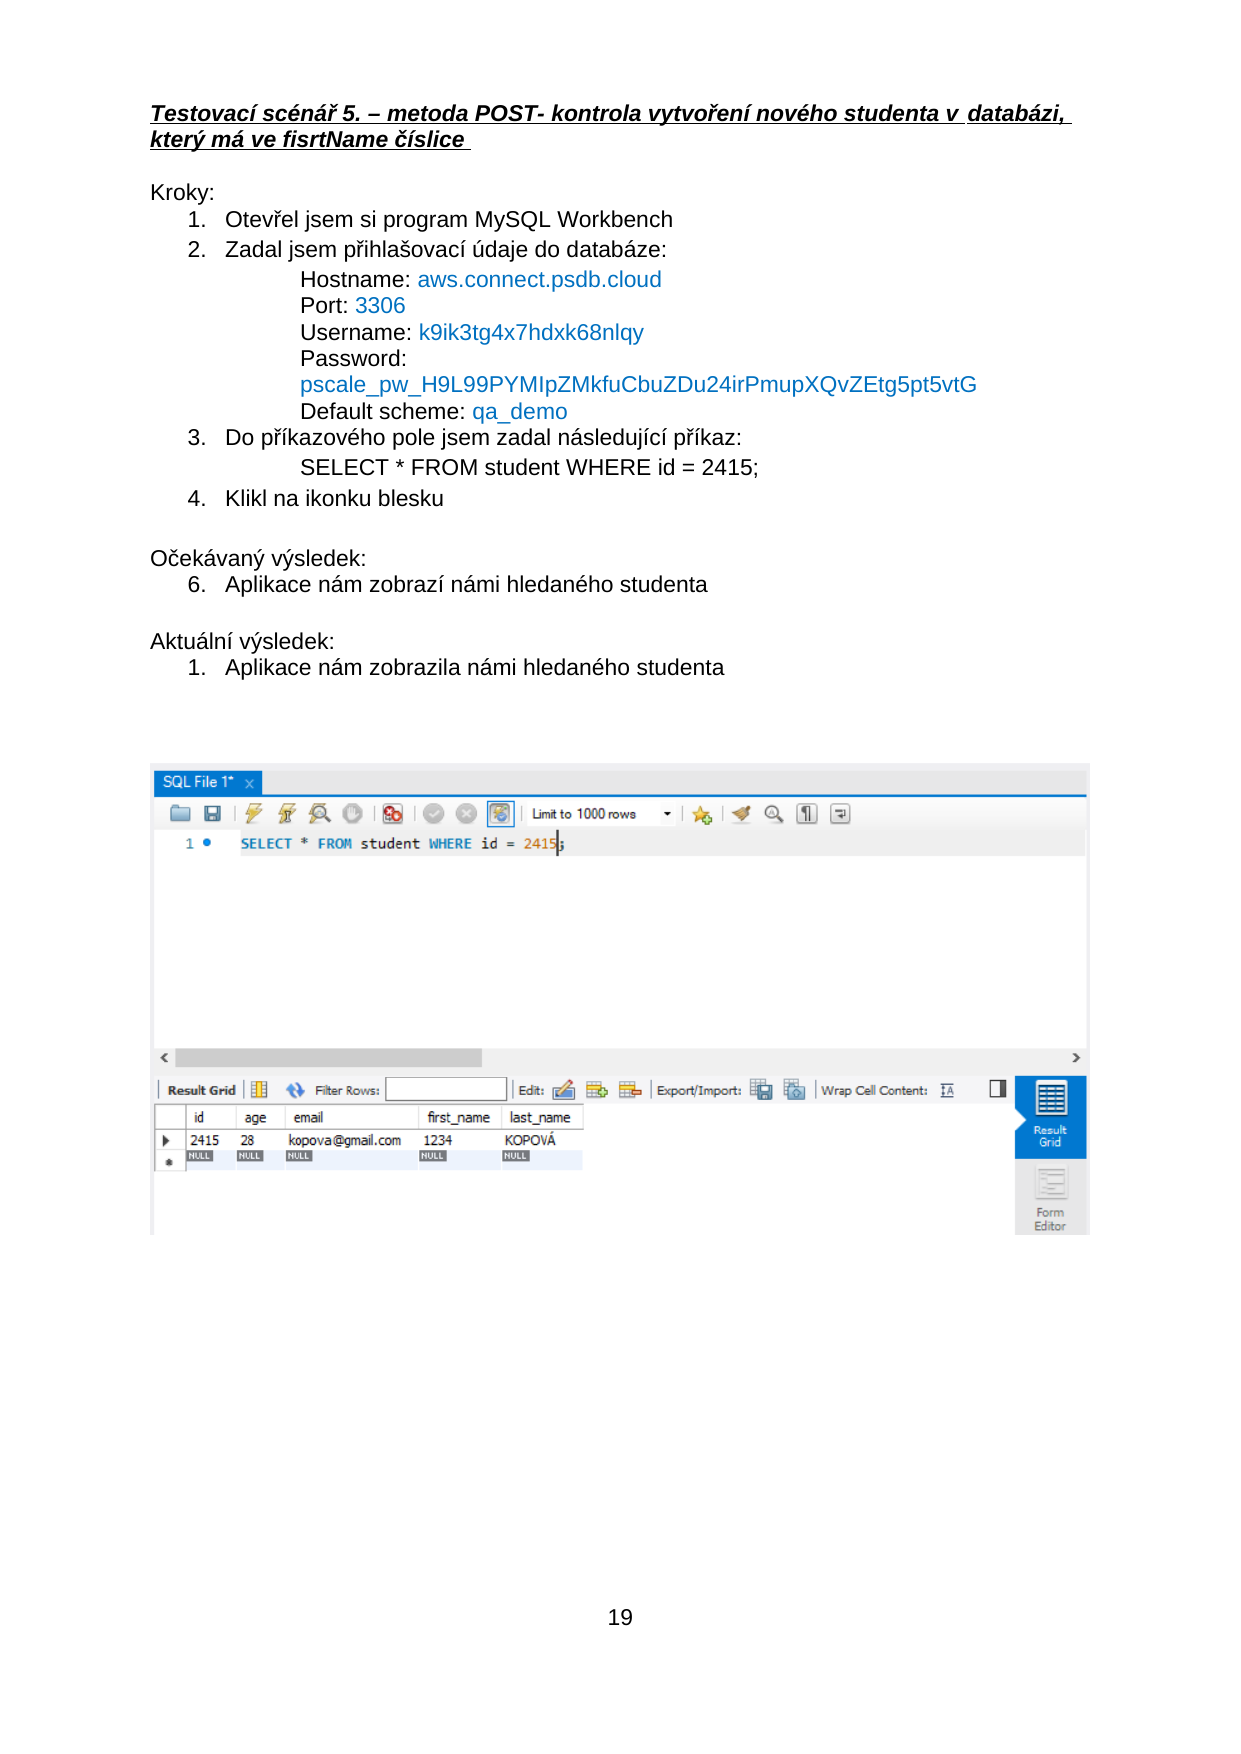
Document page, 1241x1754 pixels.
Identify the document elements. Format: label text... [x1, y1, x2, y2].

text Port: 3306 [300, 292, 1090, 319]
list Klikl na ikonku blesku [187, 484, 1090, 511]
text Hostname: aws.connect.psdb.cloud [300, 266, 1090, 292]
list Zadal jsem přihlašovací údaje do databáze: [187, 236, 1090, 262]
text Aktuální výsledek: [150, 628, 1090, 654]
list Aplikace nám zobrazila námi hledaného studenta [187, 654, 1090, 681]
list Otevřel jsem si program MySQL Workbench [187, 206, 1090, 232]
list Do příkazového pole jsem zadal následující příkaz: [187, 424, 1090, 450]
text Username: k9ik3tg4x7hdxk68nlqy [300, 319, 1090, 345]
text SELECT * FROM student WHERE id = 2415; [300, 454, 1090, 481]
text Password: pscale_pw_H9L99PYMIpZMkfuCbuZDu24irPmupXQvZEtg5pt5vtG [300, 345, 1090, 398]
text Testovací scénář 5. – metoda POST- kontrola vytvoření nového studenta v databázi, který má ve fisrtName číslice [150, 100, 1090, 153]
text Kroky: [150, 179, 1090, 206]
text Očekávaný výsledek: [150, 545, 1090, 571]
text Default scheme: qa_demo [300, 398, 1090, 424]
list Aplikace nám zobrazí námi hledaného studenta [187, 571, 1090, 598]
